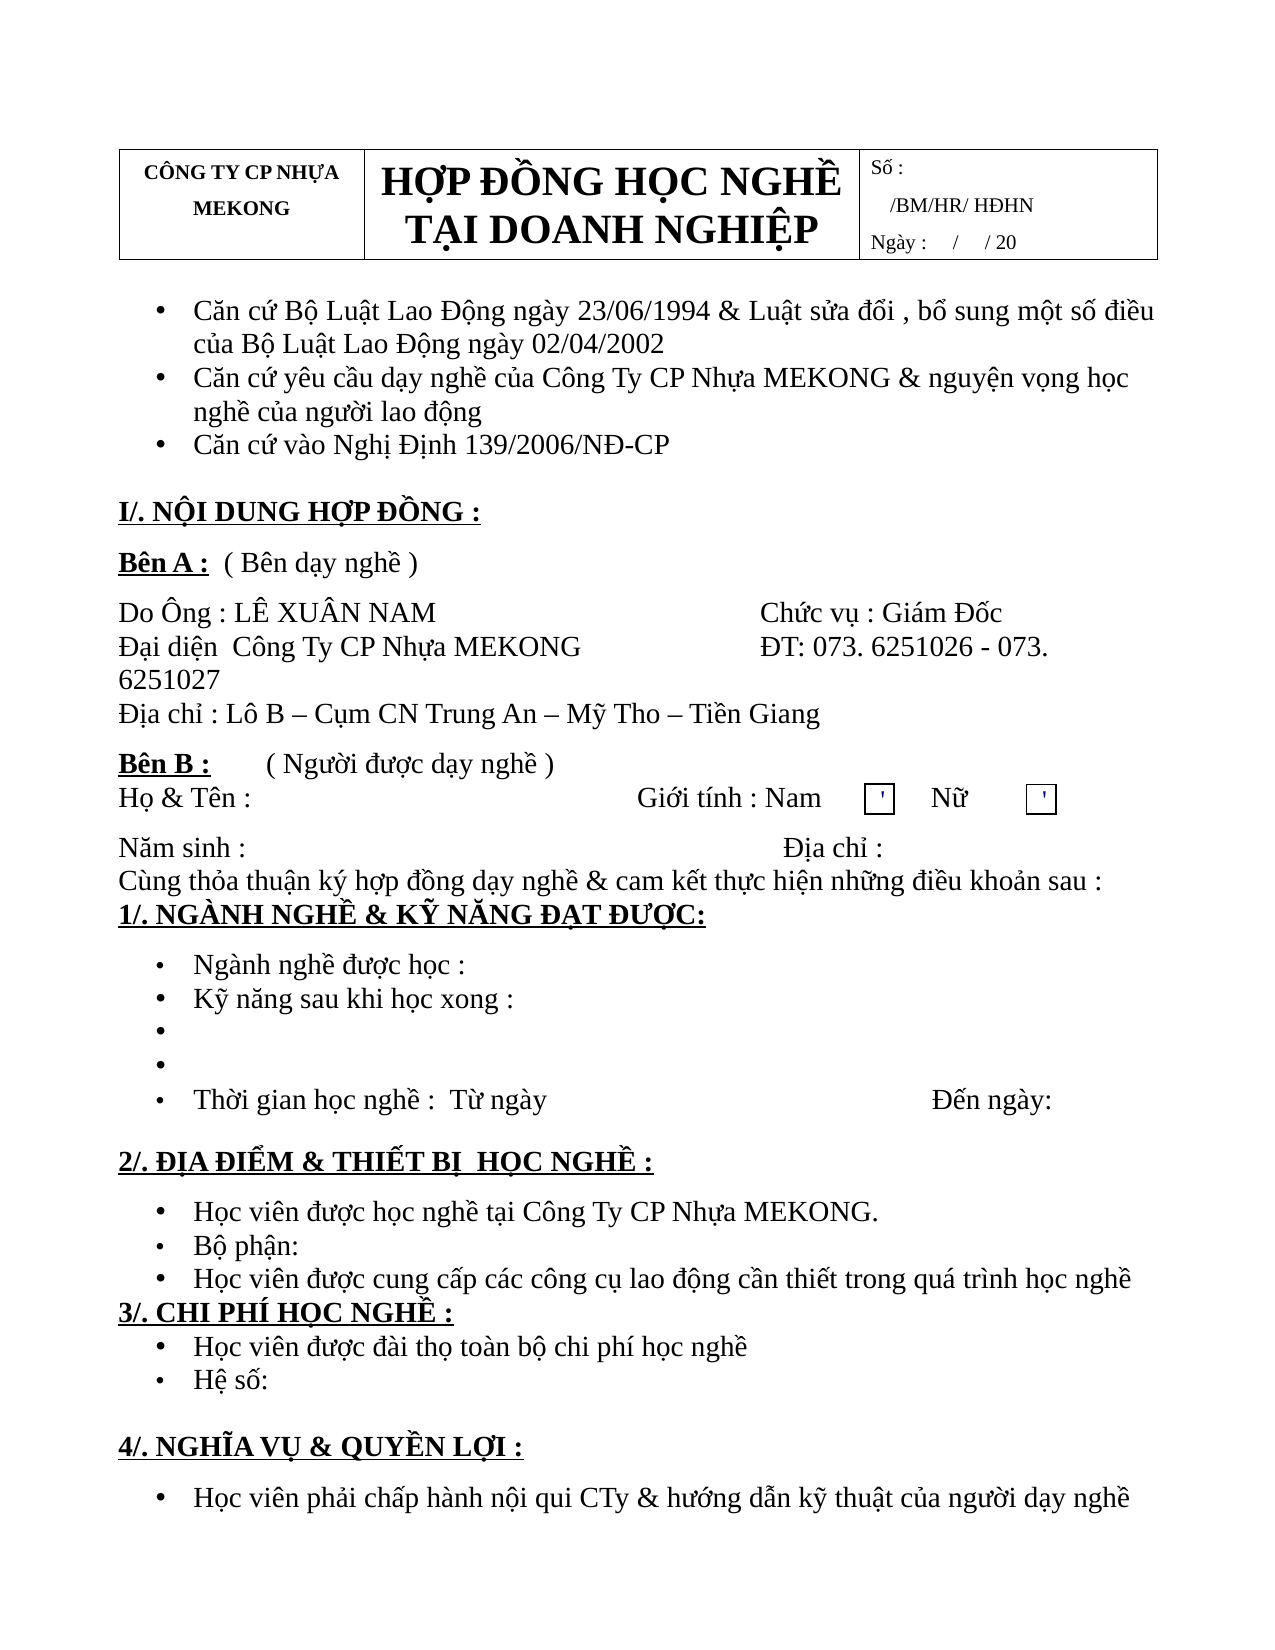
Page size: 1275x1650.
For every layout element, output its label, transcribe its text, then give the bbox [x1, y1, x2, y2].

list Hệ số: <get_nv(o.id)['ratio']> [156, 1362, 1157, 1396]
list Căn cứ yêu cầu dạy nghề của Công Ty CP Nhựa MEKONG & nguyện vọng học nghề của người lao động [156, 360, 1157, 427]
list Thời gian học nghề : Từ ngày <get_nv(o.id)['start_date_contract'] or ' '> Đến ngày: <get_nv(o.id)['end_date_contract'] or ' '> [156, 1082, 1157, 1144]
text Do Ông : LÊ XUÂN NAM Chức vụ : Giám Đốc [118, 595, 1157, 629]
text I/. NỘI DUNG HỢP ĐỒNG : [118, 494, 1157, 528]
text 4/. NGHĨA VỤ & QUYỀN LỢI : [118, 1429, 1157, 1463]
list Học viên được đài thọ toàn bộ chi phí học nghề [156, 1329, 1157, 1362]
table_header CÔNG TY CP NHỰA MEKONG [120, 150, 364, 259]
text Năm sinh : <get_nv(o.id)['birthday'] or ''> Địa chỉ : <get_nv(o.id)['address_home']> [118, 830, 1157, 863]
text Bên B : ( Người được dạy nghề ) [118, 746, 1157, 780]
text Đại diện Công Ty CP Nhựa MEKONG ĐT: 073. 6251026 - 073. 6251027 [118, 629, 1157, 696]
table_header Số : <get_nv(o.id)['name'] or ''>/BM/HR/ HĐHN Ngày : / / 20 [860, 150, 1157, 259]
list Học viên được học nghề tại Công Ty CP Nhựa MEKONG. [156, 1194, 1157, 1228]
list Học viên được cung cấp các công cụ lao động cần thiết trong quá trình học nghề [156, 1262, 1157, 1295]
list Bộ phận: <o.employee_id and (o.employee_id.department_id and o.employee_id.department_id.name or '') or '' > [156, 1228, 1157, 1262]
text Cùng thỏa thuận ký hợp đồng dạy nghề & cam kết thực hiện những điều khoản sau : [118, 863, 1157, 897]
text Bên A : ( Bên dạy nghề ) [118, 545, 1157, 578]
list Căn cứ Bộ Luật Lao Động ngày 23/06/1994 & Luật sửa đổi , bổ sung một số điều của Bộ Luật Lao Động ngày 02/04/2002 [156, 293, 1157, 360]
text Địa chỉ : Lô B – Cụm CN Trung An – Mỹ Tho – Tiền Giang [118, 696, 1157, 729]
text 2/. ĐỊA ĐIỂM & THIẾT BỊ HỌC NGHỀ : [118, 1144, 1157, 1178]
text Họ & Tên : <get_nv(o.id)['last_name']> Giới tính : Nam Nữ [118, 780, 1157, 813]
table_header HỢP ĐỒNG HỌC NGHỀ TẠI DOANH NGHIỆP [365, 150, 859, 259]
text 3/. CHI PHÍ HỌC NGHỀ : [118, 1295, 1157, 1329]
list Học viên phải chấp hành nội qui CTy & hướng dẫn kỹ thuật của người dạy nghề [156, 1480, 1157, 1513]
list Căn cứ vào Nghị Định 139/2006/NĐ-CP [156, 427, 1157, 461]
text 1/. NGÀNH NGHỀ & KỸ NĂNG ĐẠT ĐƯỢC: [118, 897, 1157, 931]
list Ngành nghề được học : <get_nv(o.id)['job']> [156, 947, 1157, 981]
list Kỹ năng sau khi học xong : <o.notes or ''> [156, 981, 1157, 1014]
